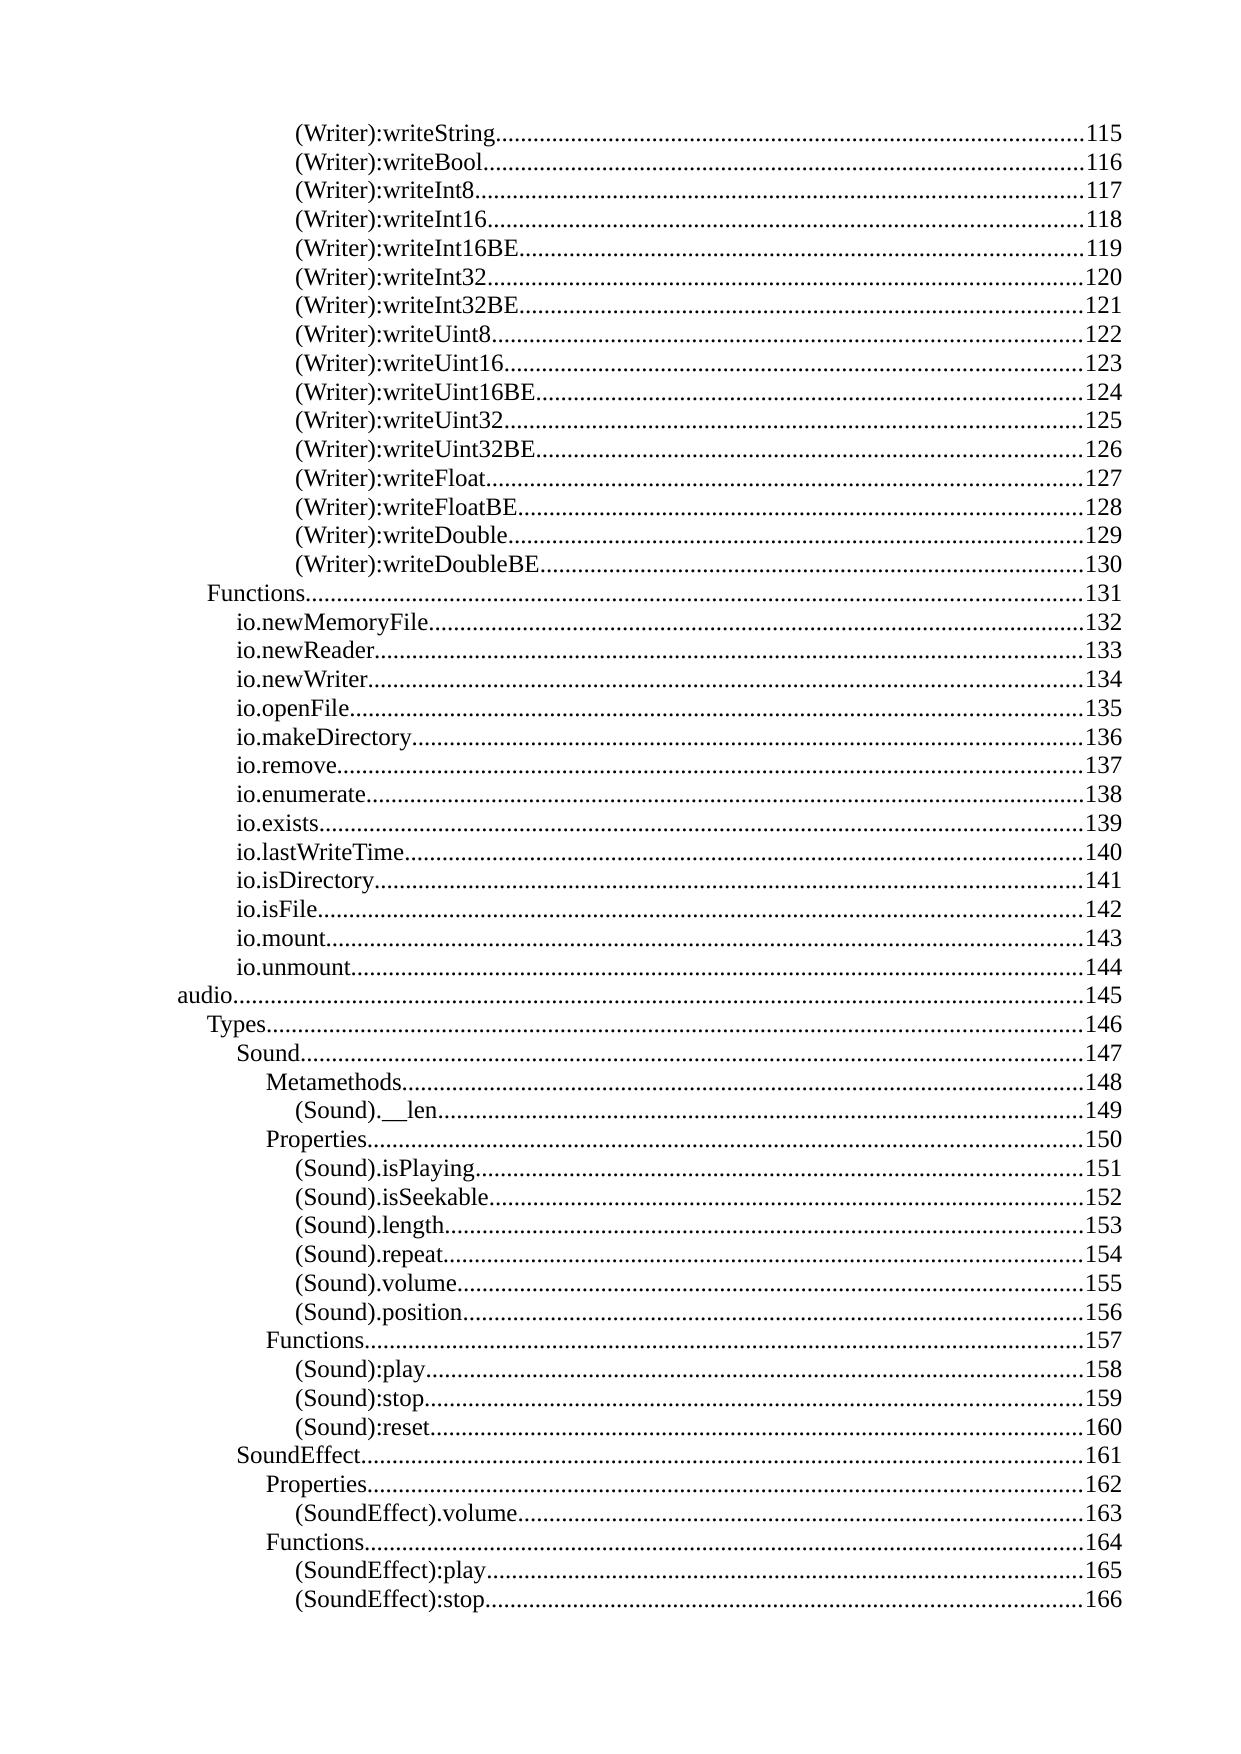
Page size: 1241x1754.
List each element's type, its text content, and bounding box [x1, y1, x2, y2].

text Functions 131 [207, 578, 1122, 607]
text (Writer):writeInt16 118 [295, 204, 1122, 233]
text (Writer):writeUint32 125 [295, 406, 1122, 434]
text (Sound).volume 155 [295, 1268, 1122, 1297]
text io.newMemoryFile 132 [236, 607, 1122, 636]
text (Sound).repeat 154 [295, 1239, 1122, 1268]
text io.newReader 133 [236, 636, 1122, 664]
text io.lastWriteTime 140 [236, 837, 1122, 866]
text io.newWriter 134 [236, 664, 1122, 693]
text (Writer):writeString 115 [295, 118, 1122, 147]
text Functions 164 [266, 1527, 1122, 1556]
text (Writer):writeFloatBE 128 [295, 492, 1122, 521]
text (Writer):writeUint16 123 [295, 348, 1122, 377]
text io.isFile 142 [236, 894, 1122, 923]
text (Writer):writeDoubleBE 130 [295, 549, 1122, 578]
text (Writer):writeUint16BE 124 [295, 377, 1122, 406]
text (Writer):writeInt16BE 119 [295, 233, 1122, 262]
text io.isDirectory 141 [236, 866, 1122, 894]
text (SoundEffect).volume 163 [295, 1498, 1122, 1527]
text io.mount 143 [236, 923, 1122, 952]
text Functions 157 [266, 1326, 1122, 1354]
text (Sound).isSeekable 152 [295, 1182, 1122, 1211]
text Metamethods 148 [266, 1067, 1122, 1096]
text (Sound).position 156 [295, 1297, 1122, 1326]
text (Writer):writeInt32 120 [295, 262, 1122, 291]
text (Writer):writeUint8 122 [295, 319, 1122, 348]
text io.exists 139 [236, 808, 1122, 837]
text Types 146 [207, 1009, 1122, 1038]
text io.unmount 144 [236, 952, 1122, 981]
text (Sound):reset 160 [295, 1412, 1122, 1441]
text (SoundEffect):stop 166 [295, 1584, 1122, 1613]
text (Sound):play 158 [295, 1354, 1122, 1383]
text io.openFile 135 [236, 693, 1122, 722]
text (Writer):writeFloat 127 [295, 463, 1122, 492]
text SoundEffect 161 [236, 1441, 1122, 1469]
text io.enumerate 138 [236, 779, 1122, 808]
text io.makeDirectory 136 [236, 722, 1122, 751]
text (Writer):writeBool 116 [295, 147, 1122, 176]
text Sound 147 [236, 1038, 1122, 1067]
text (Writer):writeDouble 129 [295, 521, 1122, 549]
text (Sound):stop 159 [295, 1383, 1122, 1412]
text (Writer):writeUint32BE 126 [295, 434, 1122, 463]
text (Sound).isPlaying 151 [295, 1153, 1122, 1182]
text audio 145 [177, 981, 1122, 1009]
text io.remove 137 [236, 751, 1122, 779]
text Properties 162 [266, 1469, 1122, 1498]
text (SoundEffect):play 165 [295, 1556, 1122, 1584]
text (Writer):writeInt32BE 121 [295, 291, 1122, 319]
text (Sound).length 153 [295, 1211, 1122, 1239]
text Properties 150 [266, 1124, 1122, 1153]
text (Sound).__len 149 [295, 1096, 1122, 1124]
text (Writer):writeInt8 117 [295, 176, 1122, 204]
